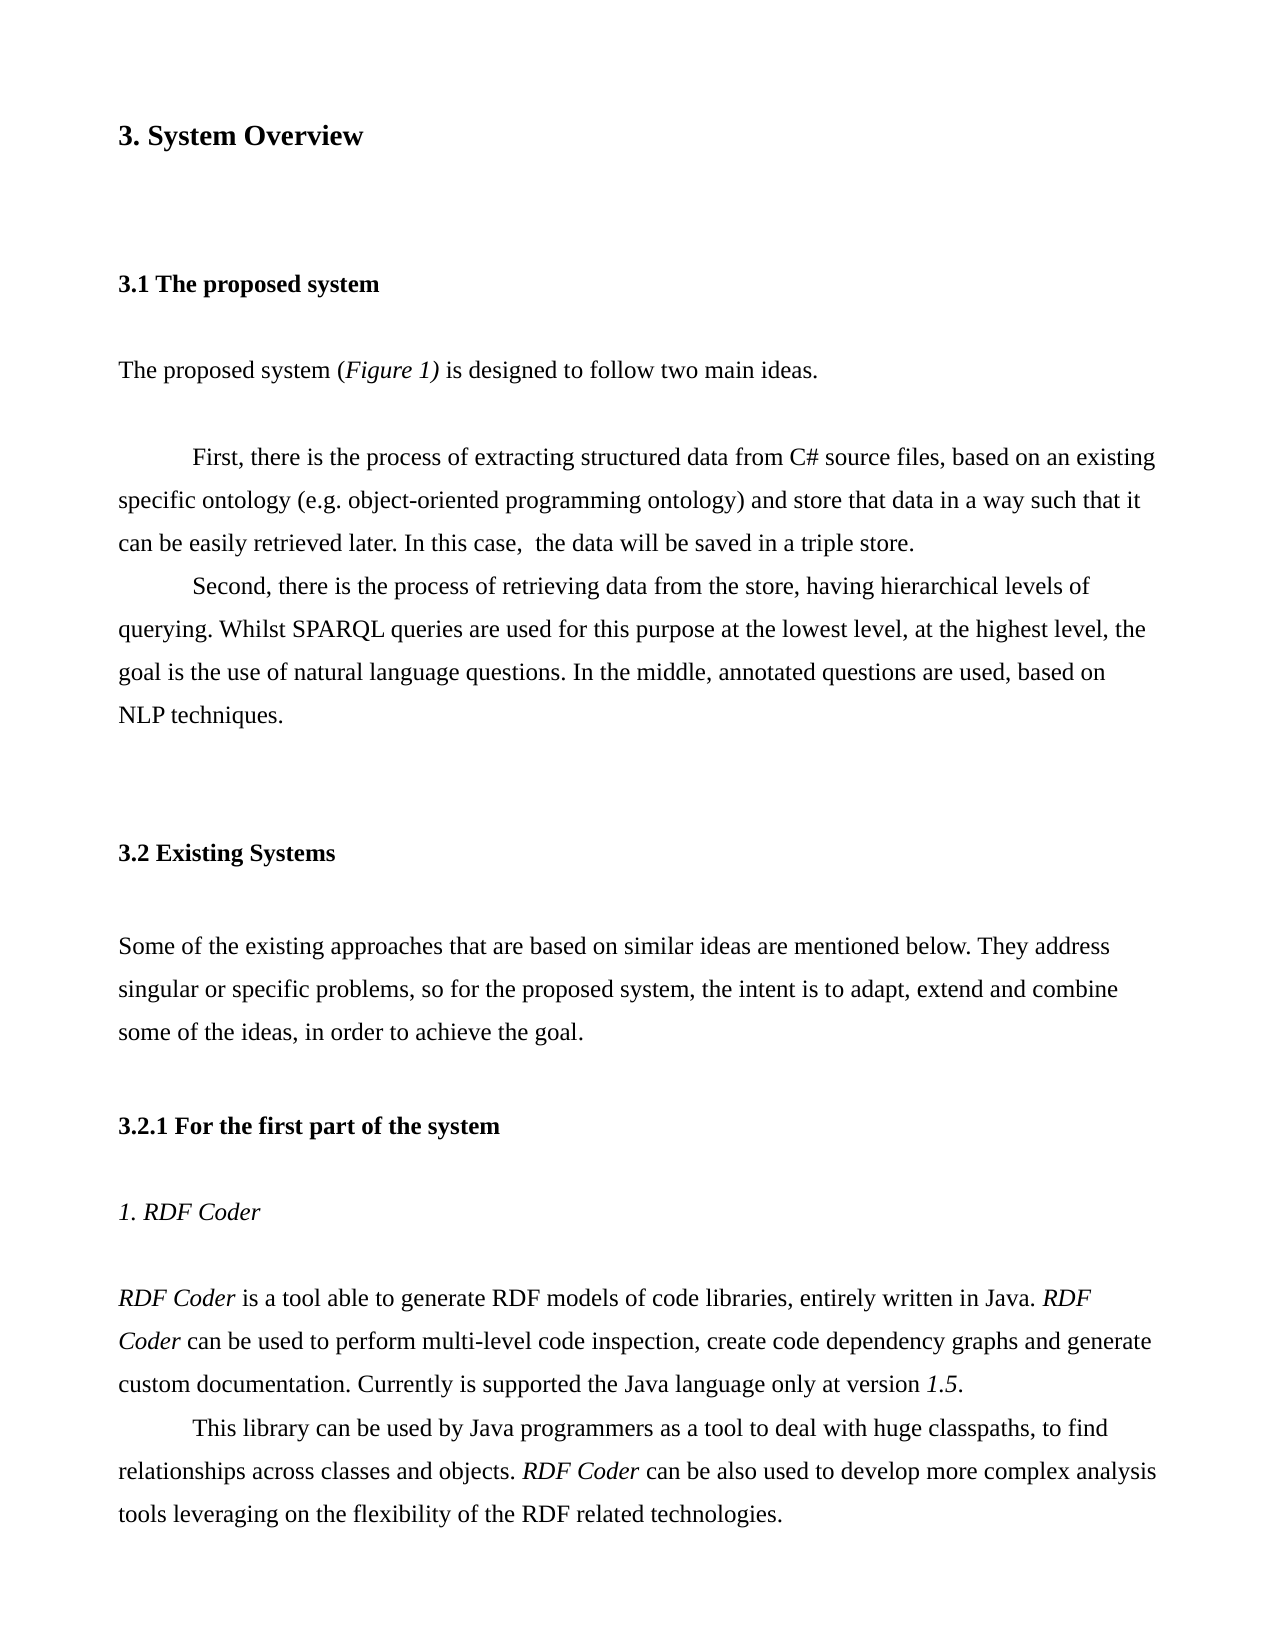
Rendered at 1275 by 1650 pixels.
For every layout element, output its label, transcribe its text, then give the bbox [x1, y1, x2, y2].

text Second, there is the process of retrieving data from the store, having hierarchical levels of querying. Whilst SPARQL queries are used for this purpose at the lowest level, at the highest level, the goal is the use of natural language questions. In the middle, annotated questions are used, based on NLP techniques. [118, 571, 1157, 729]
text 3. System Overview [118, 118, 1157, 152]
text RDF Coder is a tool able to generate RDF models of code libraries, entirely written in Java. RDF Coder can be used to perform multi-level code inspection, create code dependency graphs and generate custom documentation. Currently is supported the Java language only at version 1.5. [118, 1283, 1157, 1398]
text 3.2 Existing Systems [118, 838, 1157, 866]
text 3.1 The proposed system [118, 269, 1157, 298]
text First, there is the process of extracting structured data from C# source files, based on an existing specific ontology (e.g. object-oriented programming ontology) and store that data in a way such that it can be easily retrieved later. In this case, the data will be saved in a triple store. [118, 442, 1157, 557]
text 3.2.1 For the first part of the system [118, 1111, 1157, 1139]
text The proposed system (Figure 1) is designed to follow two main ideas. [118, 355, 1157, 384]
text 1. RDF Coder [118, 1197, 1157, 1226]
text Some of the existing approaches that are based on similar ideas are mentioned below. They address singular or specific problems, so for the proposed system, the intent is to adapt, extend and combine some of the ideas, in order to achieve the goal. [118, 931, 1157, 1046]
text This library can be used by Java programmers as a tool to deal with huge classpaths, to find relationships across classes and objects. RDF Coder can be also used to develop more complex analysis tools leveraging on the flexibility of the RDF related technologies. [118, 1413, 1157, 1528]
